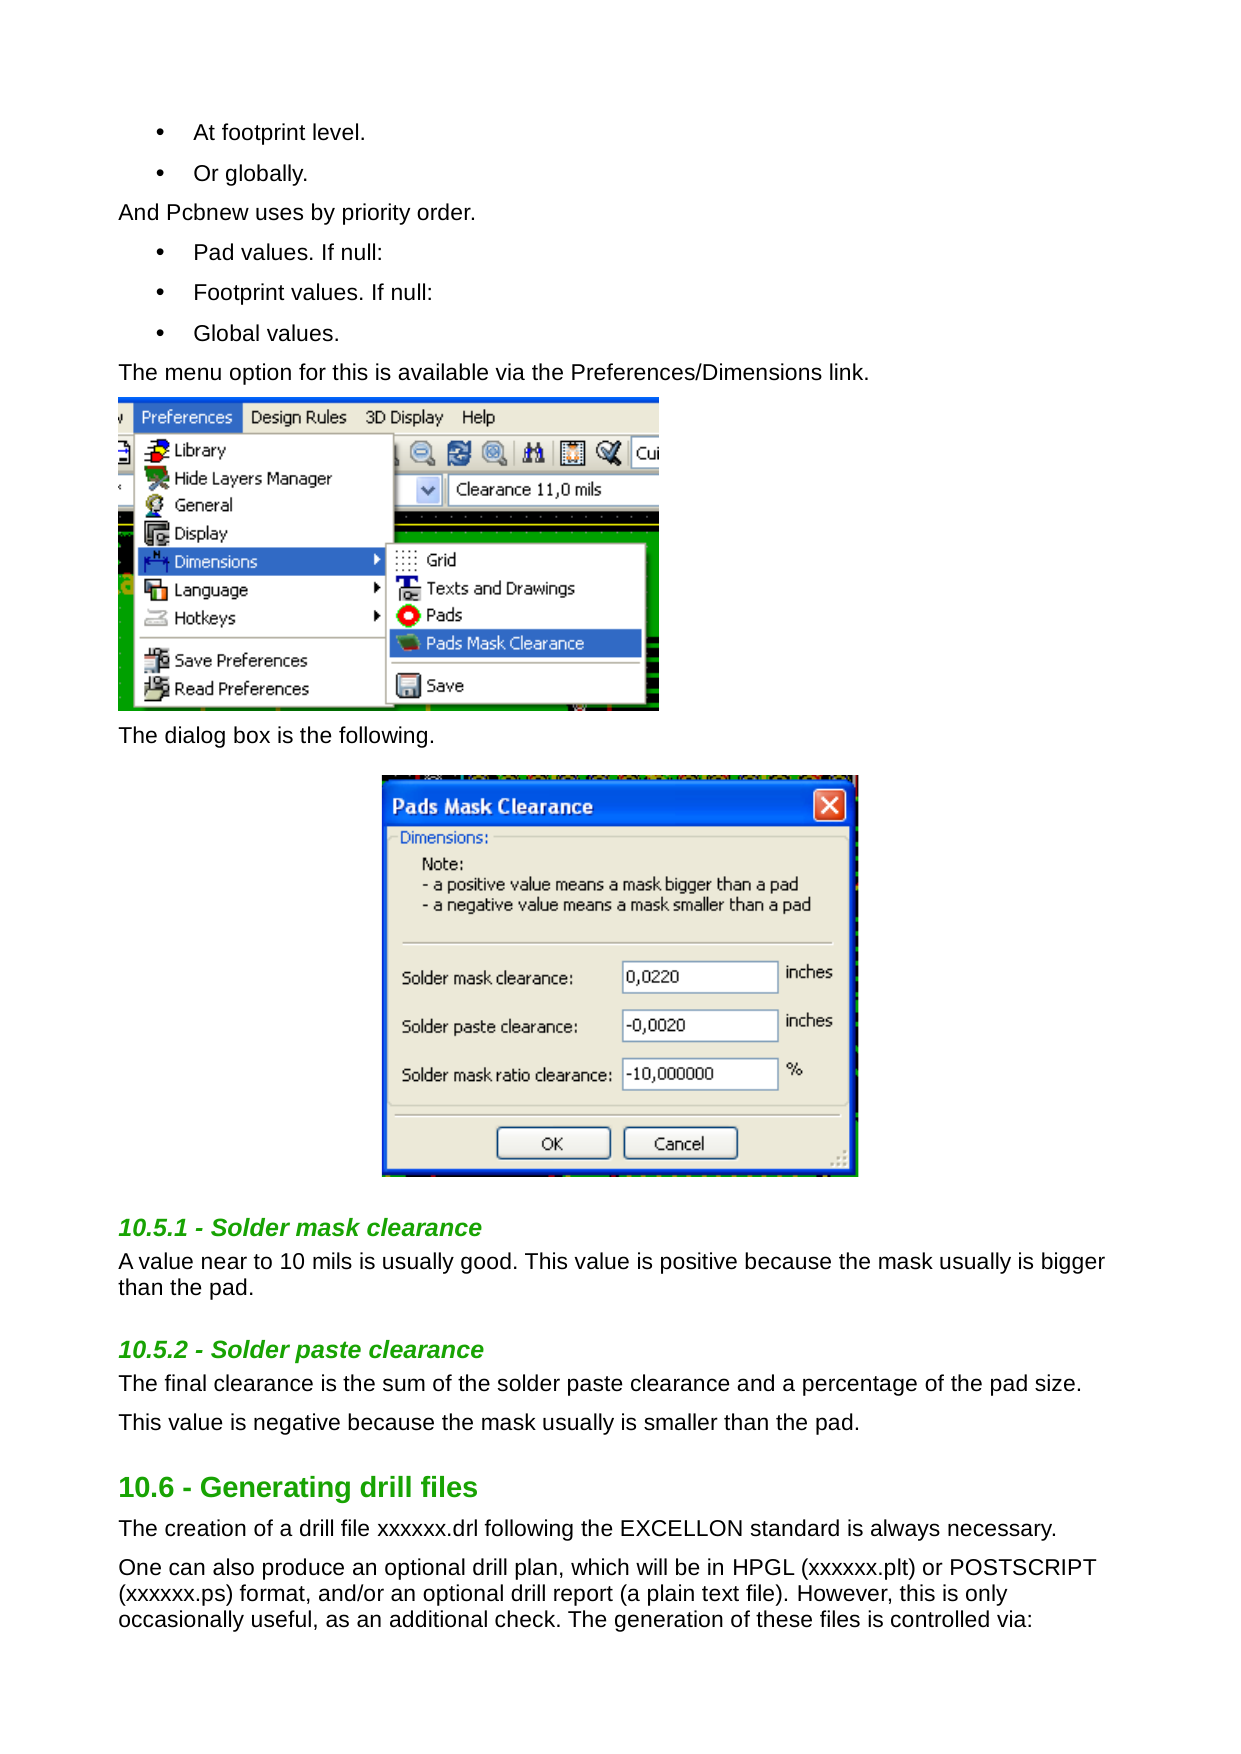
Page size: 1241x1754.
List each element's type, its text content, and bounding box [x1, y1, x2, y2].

list At footprint level. [156, 118, 1122, 146]
list Or globally. [156, 159, 1122, 187]
text And Pcbnew uses by priority order. [118, 199, 1122, 225]
text The menu option for this is available via the Preferences/Dimensions link. [118, 359, 1122, 385]
text One can also produce an optional drill plan, which will be in HPGL (xxxxxx.plt) or POSTSCRIPT (xxxxxx.ps) format, and/or an optional drill report (a plain text file). However, this is only occasionally useful, as an additional check. The generation of these files is controlled via: [118, 1554, 1122, 1632]
text The final clearance is the sum of the solder paste clearance and a percentage of the pad size. [118, 1370, 1122, 1396]
list Pad values. If null: [156, 238, 1122, 266]
subtitle Solder paste clearance [118, 1336, 1122, 1364]
text The creation of a drill file xxxxxx.drl following the EXCELLON standard is always necessary. [118, 1515, 1122, 1541]
list Global values. [156, 319, 1122, 347]
text The dialog box is the following. [118, 723, 1122, 749]
subtitle Solder mask clearance [118, 1214, 1122, 1242]
picture [381, 775, 859, 1177]
text A value near to 10 mils is usually good. This value is positive because the mask usually is bigger than the pad. [118, 1248, 1122, 1300]
text This value is negative because the mask usually is smaller than the pad. [118, 1409, 1122, 1435]
list Footprint values. If null: [156, 278, 1122, 306]
subtitle Generating drill files [118, 1471, 1122, 1503]
picture [118, 397, 659, 711]
